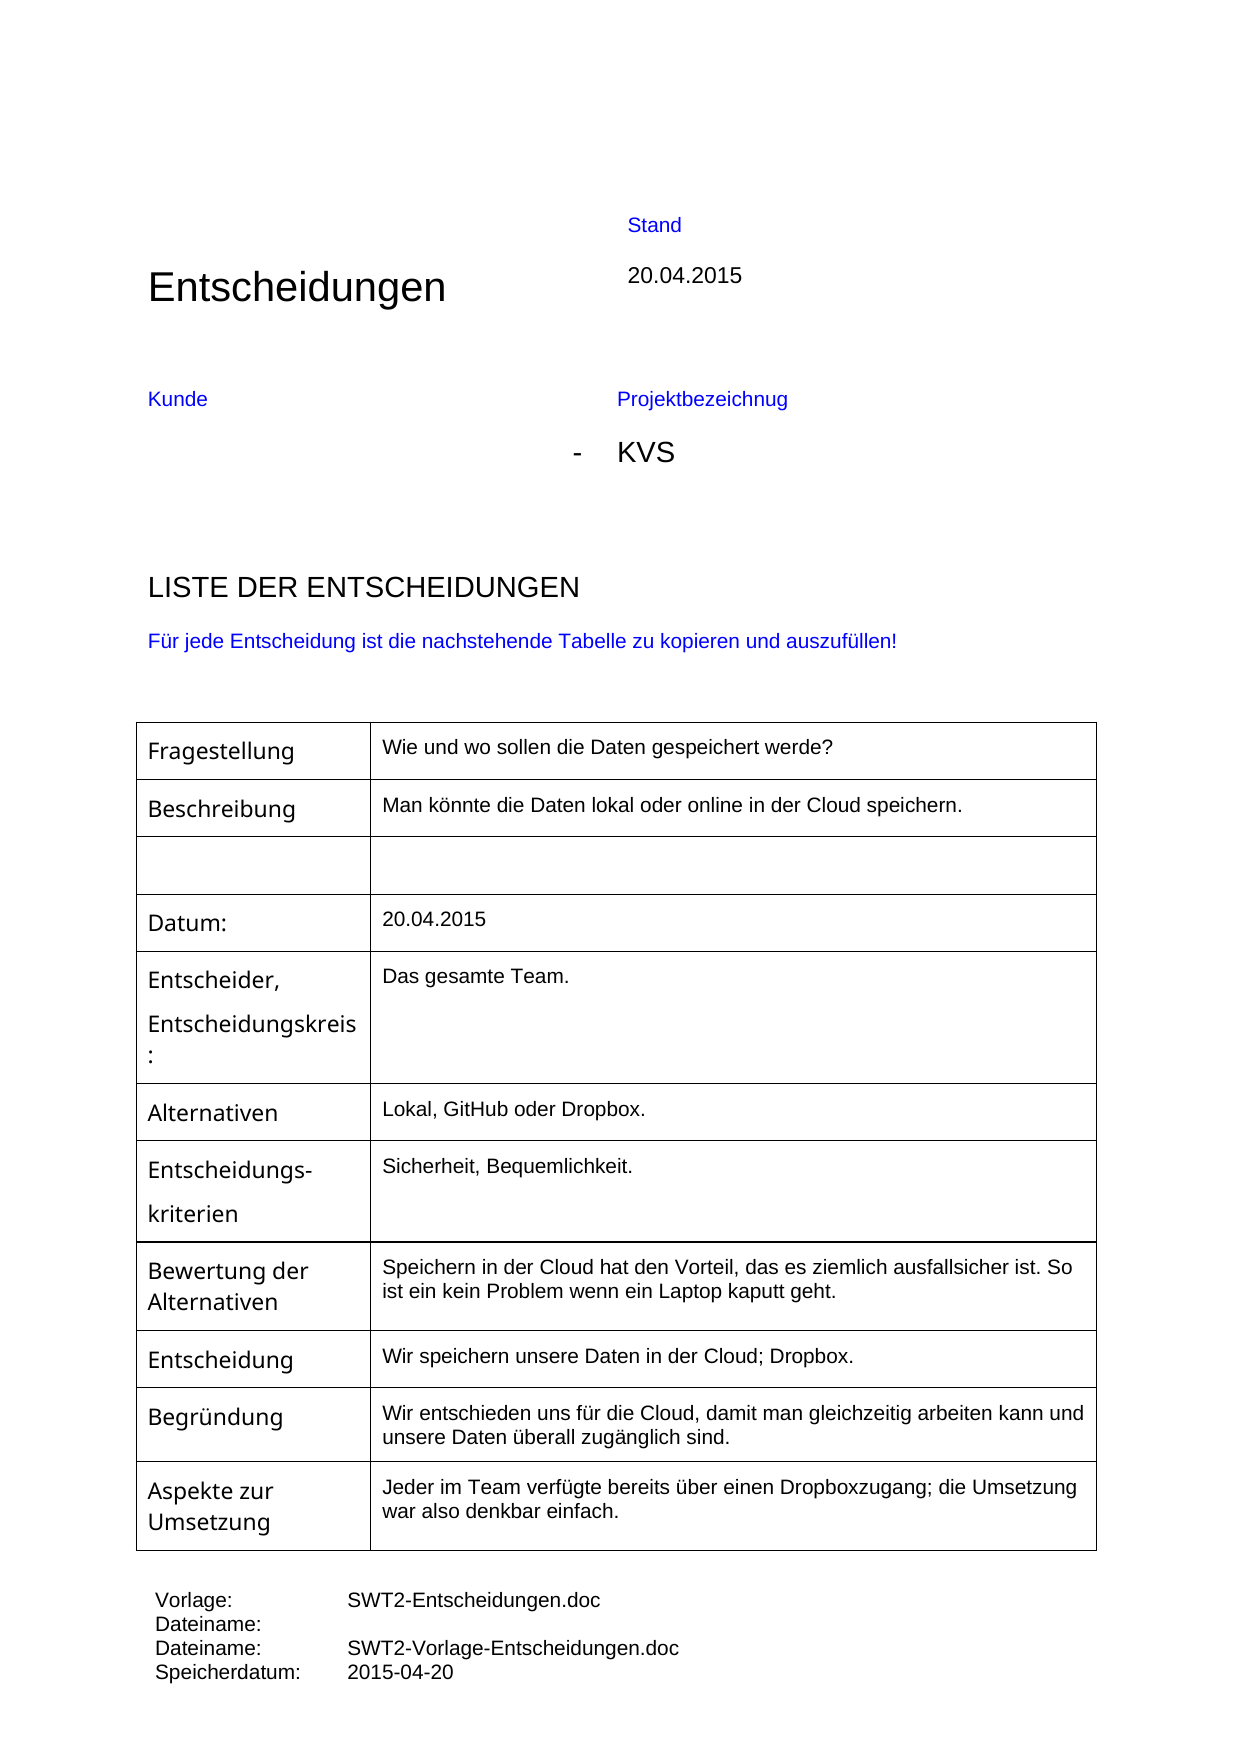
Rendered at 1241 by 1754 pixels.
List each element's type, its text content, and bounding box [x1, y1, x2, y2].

table_cell Datum: [137, 895, 370, 951]
table_cell [371, 837, 1096, 893]
table_cell [136, 423, 561, 482]
table_cell 20.04.2015 [371, 895, 1096, 951]
table_cell Speichern in der Cloud hat den Vorteil, das es ziemlich ausfallsicher ist. So ist ein kein Problem wenn ein Laptop kaputt geht. [371, 1243, 1096, 1330]
table_cell Entscheider, Entscheidungskreis: [137, 952, 370, 1083]
table_cell Bewertung der Alternativen [137, 1243, 370, 1330]
table_cell KVS [606, 423, 1096, 482]
table_cell Das gesamte Team. [371, 952, 1096, 1083]
table_header [561, 374, 606, 423]
table_cell Entscheidung [137, 1331, 370, 1387]
table_header Projektbezeichnug [606, 374, 1096, 423]
table_cell Sicherheit, Bequemlichkeit. [371, 1141, 1096, 1241]
table_header Wie und wo sollen die Daten gespeichert werde? [371, 723, 1096, 779]
table_cell Beschreibung [137, 780, 370, 836]
table_header Kunde [136, 374, 561, 423]
subtitle Liste der Entscheidungen [148, 570, 1092, 604]
table_cell 20.04.2015 [616, 250, 1096, 323]
table_header Fragestellung [137, 723, 370, 779]
table_cell Jeder im Team verfügte bereits über einen Dropboxzugang; die Umsetzung war also denkbar einfach. [371, 1462, 1096, 1550]
table_header Für jede Entscheidung ist die nachstehende Tabelle zu kopieren und auszufüllen! [136, 616, 1096, 665]
table_cell [137, 837, 370, 893]
table_cell Aspekte zur Umsetzung [137, 1462, 370, 1550]
table_cell Begründung [137, 1388, 370, 1461]
table_cell Wir speichern unsere Daten in der Cloud; Dropbox. [371, 1331, 1096, 1387]
table_cell Alternativen [137, 1084, 370, 1140]
table_cell - [561, 423, 606, 482]
table_cell Lokal, GitHub oder Dropbox. [371, 1084, 1096, 1140]
table_cell Entscheidungs- kriterien [137, 1141, 370, 1241]
table_header Stand [616, 201, 1096, 250]
table_header [136, 201, 616, 250]
table_cell Entscheidungen [136, 250, 616, 323]
table_cell Wir entschieden uns für die Cloud, damit man gleichzeitig arbeiten kann und unsere Daten überall zugänglich sind. [371, 1388, 1096, 1461]
table_cell Man könnte die Daten lokal oder online in der Cloud speichern. [371, 780, 1096, 836]
